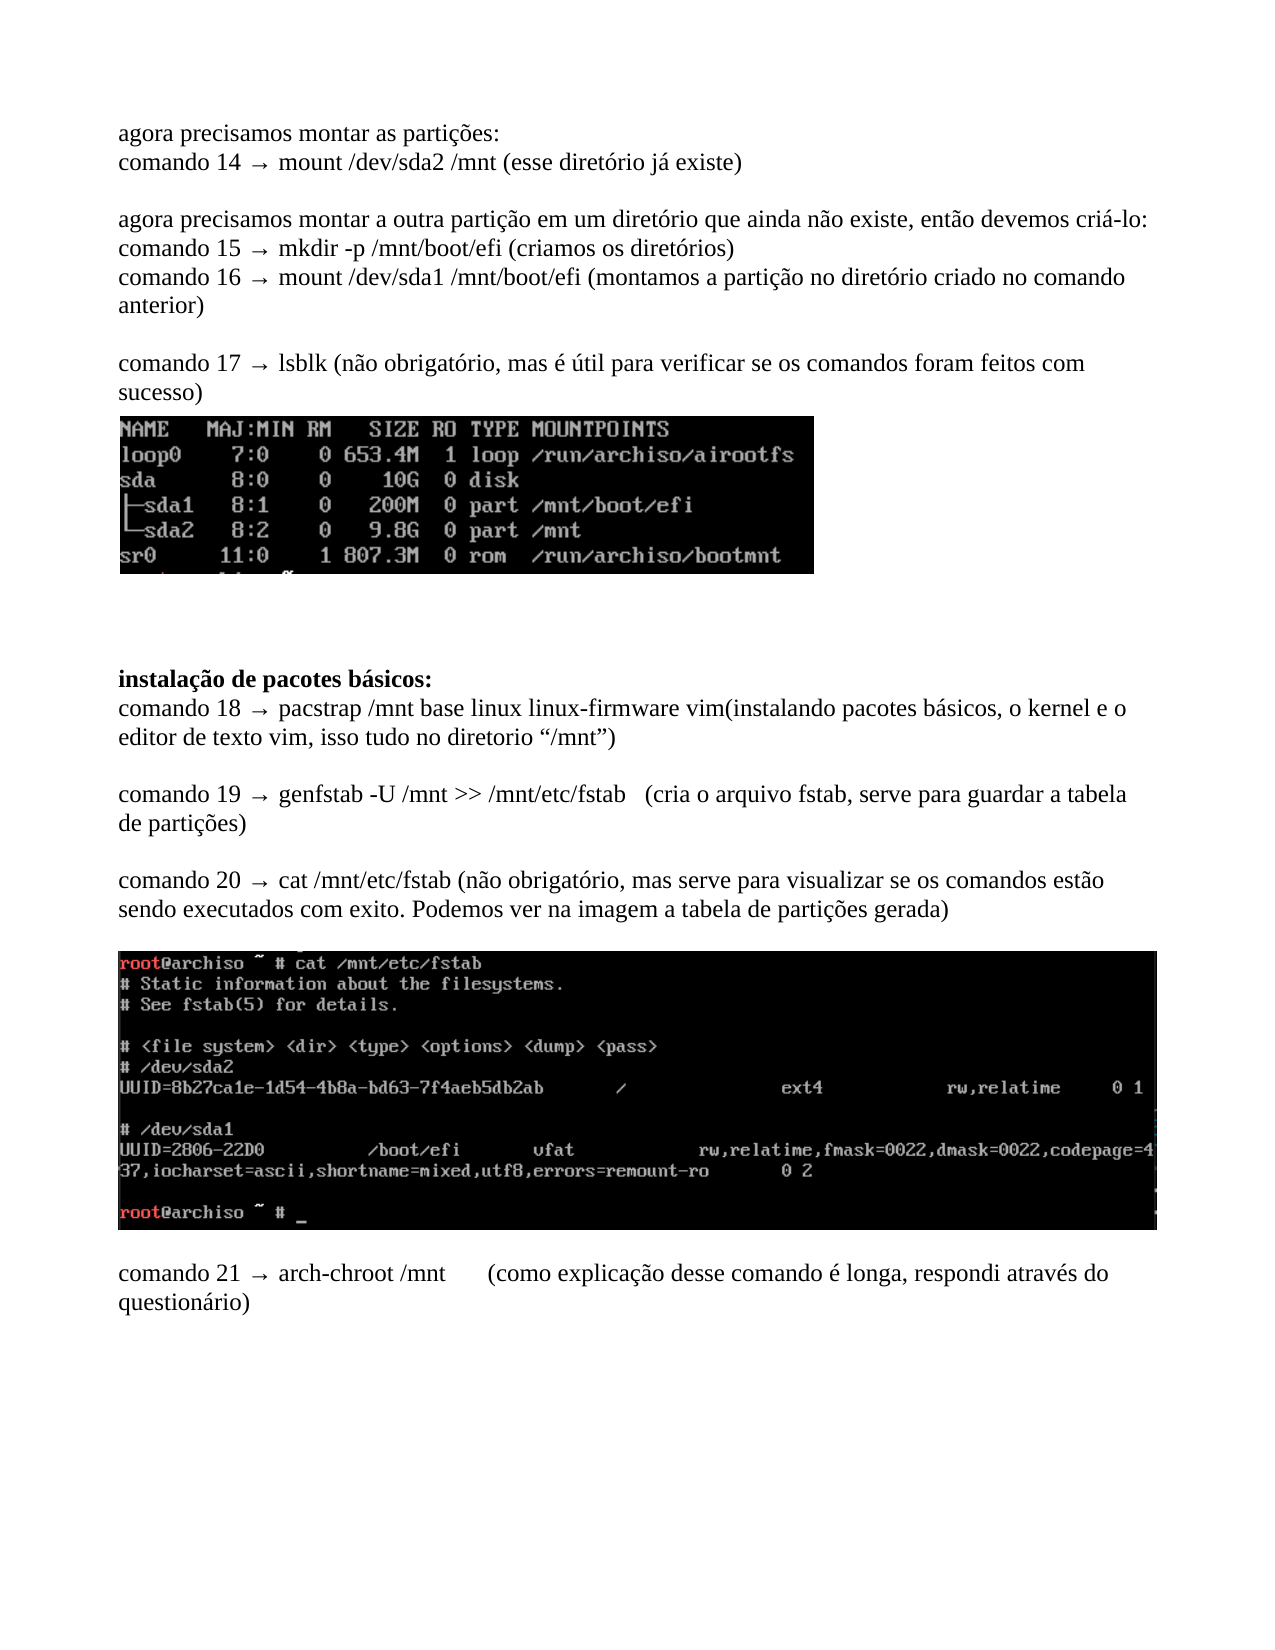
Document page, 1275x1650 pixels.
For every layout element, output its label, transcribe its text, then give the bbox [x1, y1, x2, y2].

text comando 18 → pacstrap /mnt base linux linux-firmware vim(instalando pacotes básicos, o kernel e o editor de texto vim, isso tudo no diretorio “/mnt”) [118, 693, 1157, 751]
picture [118, 951, 1157, 1230]
text comando 14 → mount /dev/sda2 /mnt (esse diretório já existe) [118, 147, 1157, 176]
text comando 15 → mkdir -p /mnt/boot/efi (criamos os diretórios) [118, 233, 1157, 262]
text agora precisamos montar a outra partição em um diretório que ainda não existe, então devemos criá-lo: [118, 204, 1157, 233]
text agora precisamos montar as partições: [118, 118, 1157, 147]
picture [120, 416, 814, 574]
text comando 20 → cat /mnt/etc/fstab (não obrigatório, mas serve para visualizar se os comandos estão sendo executados com exito. Podemos ver na imagem a tabela de partições gerada) [118, 866, 1157, 923]
text comando 21 → arch-chroot /mnt (como explicação desse comando é longa, respondi através do questionário) [118, 1258, 1157, 1316]
text comando 16 → mount /dev/sda1 /mnt/boot/efi (montamos a partição no diretório criado no comando anterior) [118, 262, 1157, 319]
text instalação de pacotes básicos: [118, 664, 1157, 693]
text comando 17 → lsblk (não obrigatório, mas é útil para verificar se os comandos foram feitos com sucesso) [118, 348, 1157, 406]
text comando 19 → genfstab -U /mnt >> /mnt/etc/fstab (cria o arquivo fstab, serve para guardar a tabela de partições) [118, 779, 1157, 837]
